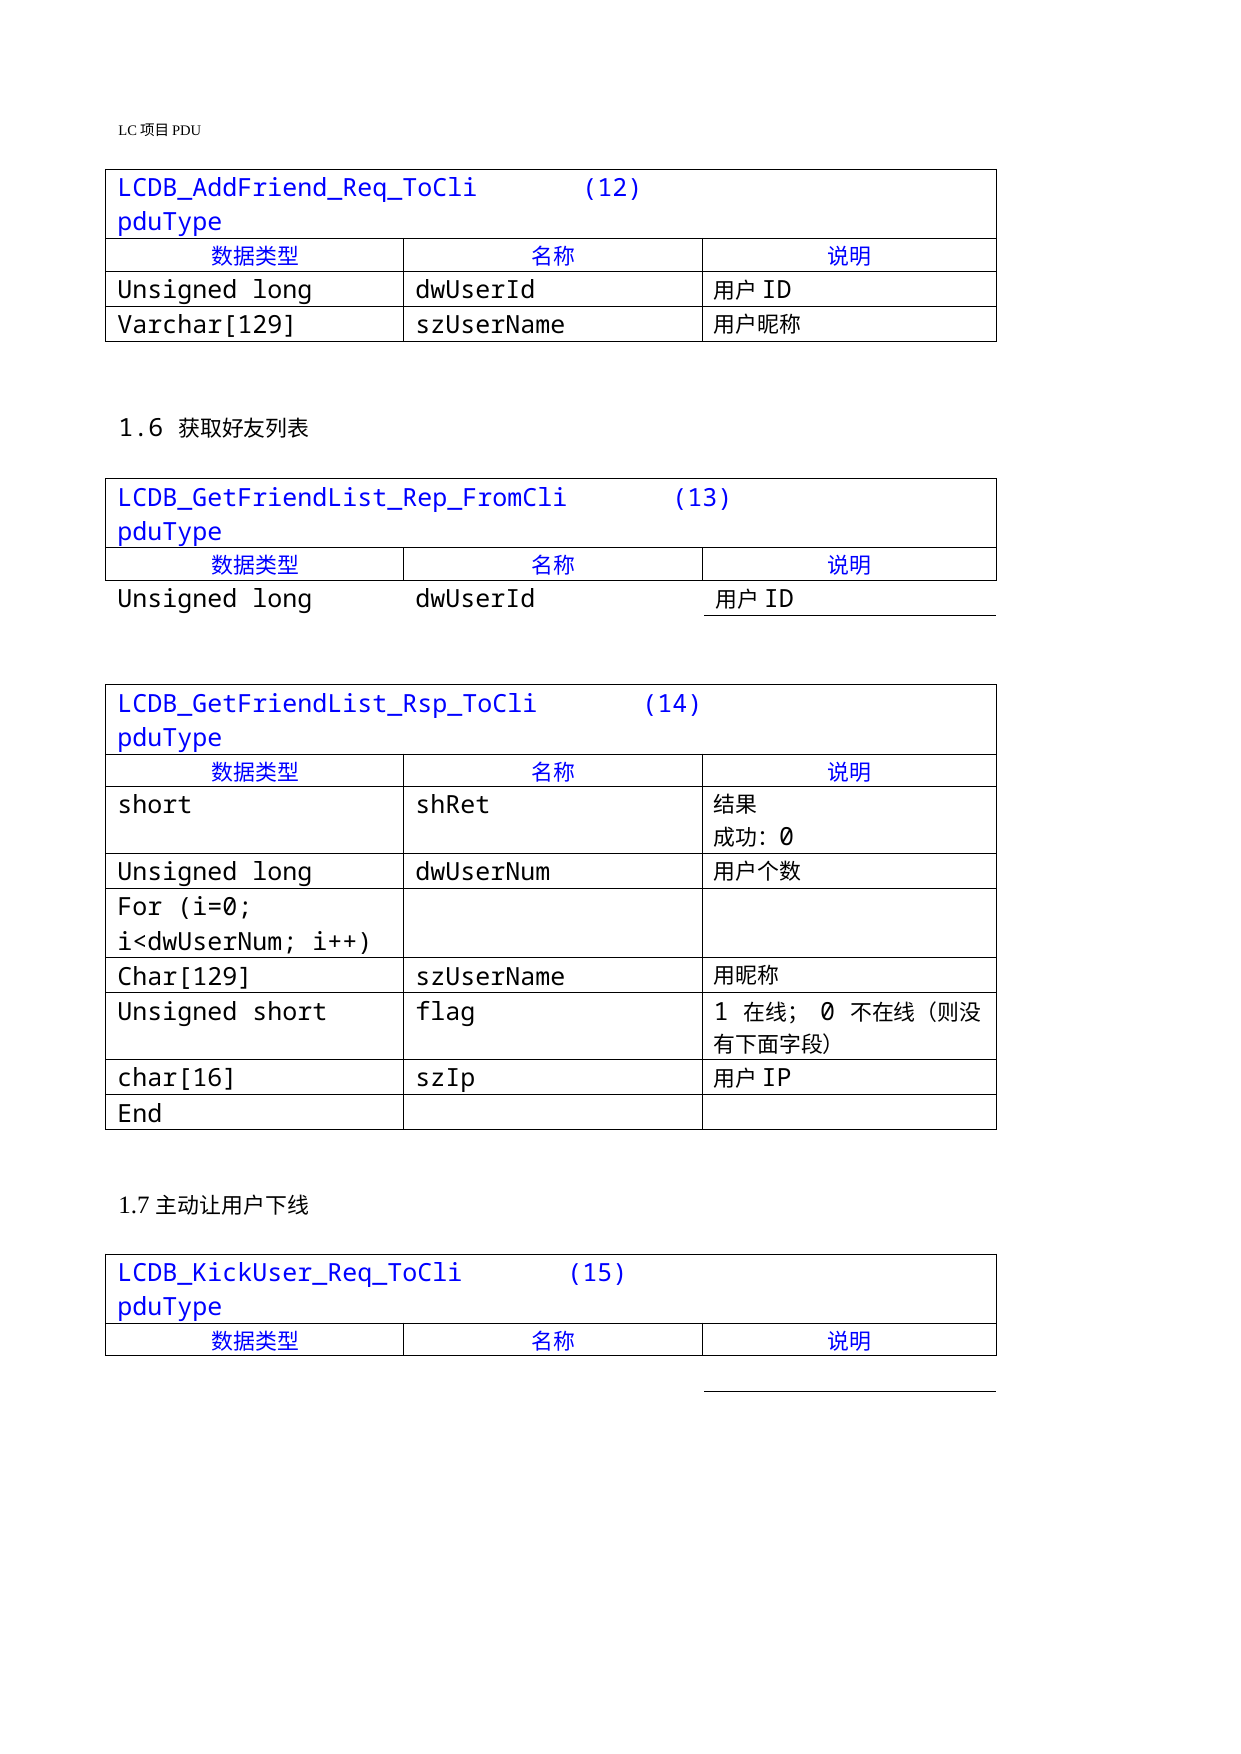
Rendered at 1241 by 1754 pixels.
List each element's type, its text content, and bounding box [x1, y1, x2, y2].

table_cell 名称 [404, 755, 702, 786]
table_cell shRet [404, 787, 702, 853]
table_cell szUserName [404, 307, 702, 341]
table_cell szUserName [404, 958, 702, 992]
table_cell 名称 [404, 548, 702, 580]
table_cell 结果 成功：0 [703, 787, 996, 853]
table_cell [703, 1095, 996, 1129]
table_cell Unsigned long [106, 581, 404, 615]
table_cell 用户ID [703, 272, 996, 306]
table_header LCDB_KickUser_Req_ToCli (15) pduType [106, 1255, 996, 1323]
table_cell szIp [404, 1060, 702, 1094]
table_cell [106, 1356, 404, 1391]
table_cell Unsigned short [106, 993, 403, 1059]
table_cell [404, 1095, 702, 1129]
table_cell 说明 [703, 1324, 996, 1355]
table_cell 说明 [703, 548, 996, 580]
table_header LCDB_AddFriend_Req_ToCli (12) pduType [106, 170, 996, 238]
table_cell Unsigned long [106, 272, 403, 306]
table_cell 数据类型 [106, 239, 403, 271]
table_header LCDB_GetFriendList_Rep_FromCli (13) pduType [106, 479, 996, 547]
table_cell 说明 [703, 755, 996, 786]
table_cell Unsigned long [106, 854, 403, 888]
table_cell 用户个数 [703, 854, 996, 888]
table_cell 说明 [703, 239, 996, 271]
table_cell Char[129] [106, 958, 403, 992]
table_cell [704, 1356, 996, 1391]
table_cell 用户ID [704, 581, 996, 615]
table_cell For (i=0; i<dwUserNum; i++) [106, 889, 403, 957]
table_cell 名称 [404, 1324, 702, 1355]
table_cell 用户昵称 [703, 307, 996, 341]
table_cell [404, 1356, 704, 1391]
table_cell End [106, 1095, 403, 1129]
table_cell [404, 889, 702, 957]
table_cell char[16] [106, 1060, 403, 1094]
table_cell short [106, 787, 403, 853]
table_cell dwUserId [404, 581, 704, 615]
table_cell flag [404, 993, 702, 1059]
table_cell dwUserId [404, 272, 702, 306]
table_cell [703, 889, 996, 957]
table_cell 用昵称 [703, 958, 996, 992]
text 1.6 获取好友列表 [118, 410, 1122, 444]
table_cell 数据类型 [106, 1324, 403, 1355]
table_cell 1 在线； 0 不在线（则没有下面字段） [703, 993, 996, 1059]
table_cell 名称 [404, 239, 702, 271]
table_cell 数据类型 [106, 755, 403, 786]
table_cell Varchar[129] [106, 307, 403, 341]
table_cell 用户IP [703, 1060, 996, 1094]
table_cell 数据类型 [106, 548, 403, 580]
table_header LCDB_GetFriendList_Rsp_ToCli (14) pduType [106, 685, 996, 753]
text 1.7 主动让用户下线 [118, 1188, 1122, 1219]
table_cell dwUserNum [404, 854, 702, 888]
